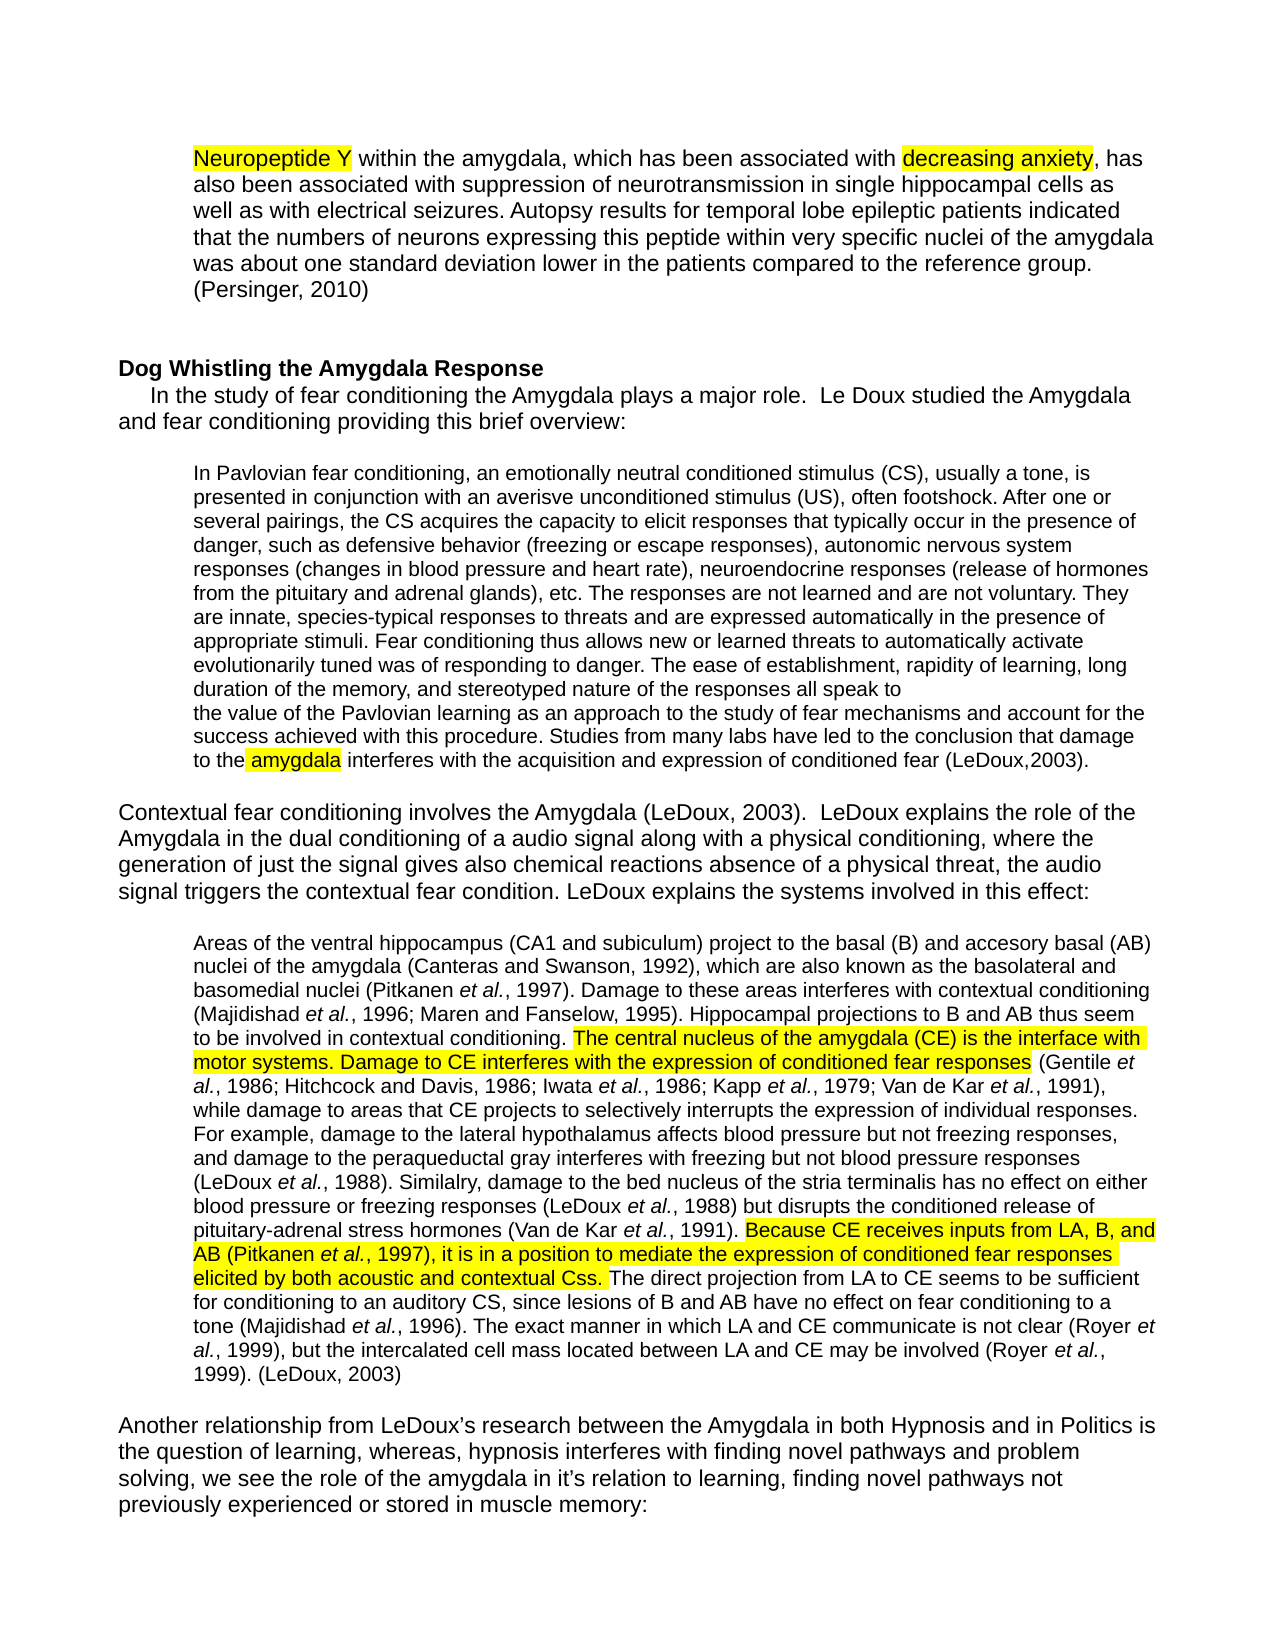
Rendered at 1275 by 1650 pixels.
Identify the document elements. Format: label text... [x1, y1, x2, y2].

text In the study of fear conditioning the Amygdala plays a major role. Le Doux studied the Amygdala and fear conditioning providing this brief overview: [118, 382, 1157, 434]
text Another relationship from LeDoux’s research between the Amygdala in both Hypnosis and in Politics is the question of learning, whereas, hypnosis interferes with finding novel pathways and problem solving, we see the role of the amygdala in it’s relation to learning, finding novel pathways not previously experienced or stored in muscle memory: [118, 1412, 1157, 1517]
text the value of the Pavlovian learning as an approach to the study of fear mechanisms and account for the success achieved with this procedure. Studies from many labs have led to the conclusion that damage to the amygdala interferes with the acquisition and expression of conditioned fear (LeDoux,2003). [193, 700, 1157, 772]
text Dog Whistling the Amygdala Response [118, 355, 1157, 382]
text Areas of the ventral hippocampus (CA1 and subiculum) project to the basal (B) and accesory basal (AB) nuclei of the amygdala (Canteras and Swanson, 1992), which are also known as the basolateral and basomedial nuclei (Pitkanen et al., 1997). Damage to these areas interferes with contextual conditioning (Majidishad et al., 1996; Maren and Fanselow, 1995). Hippocampal projections to B and AB thus seem to be involved in contextual conditioning. The central nucleus of the amygdala (CE) is the interface with motor systems. Damage to CE interferes with the expression of conditioned fear responses (Gentile et al., 1986; Hitchcock and Davis, 1986; Iwata et al., 1986; Kapp et al., 1979; Van de Kar et al., 1991), while damage to areas that CE projects to selectively interrupts the expression of individual responses. For example, damage to the lateral hypothalamus affects blood pressure but not freezing responses, and damage to the peraqueductal gray interferes with freezing but not blood pressure responses (LeDoux et al., 1988). Similalry, damage to the bed nucleus of the stria terminalis has no effect on either blood pressure or freezing responses (LeDoux et al., 1988) but disrupts the conditioned release of pituitary-adrenal stress hormones (Van de Kar et al., 1991). Because CE receives inputs from LA, B, and AB (Pitkanen et al., 1997), it is in a position to mediate the expression of conditioned fear responses elicited by both acoustic and contextual Css. The direct projection from LA to CE seems to be sufficient for conditioning to an auditory CS, since lesions of B and AB have no effect on fear conditioning to a tone (Majidishad et al., 1996). The exact manner in which LA and CE communicate is not clear (Royer et al., 1999), but the intercalated cell mass located between LA and CE may be involved (Royer et al., 1999). (LeDoux, 2003) [193, 930, 1157, 1386]
text In Pavlovian fear conditioning, an emotionally neutral conditioned stimulus (CS), usually a tone, is presented in conjunction with an averisve unconditioned stimulus (US), often footshock. After one or several pairings, the CS acquires the capacity to elicit responses that typically occur in the presence of danger, such as defensive behavior (freezing or escape responses), autonomic nervous system responses (changes in blood pressure and heart rate), neuroendocrine responses (release of hormones from the pituitary and adrenal glands), etc. The responses are not learned and are not voluntary. They are innate, species-typical responses to threats and are expressed automatically in the presence of appropriate stimuli. Fear conditioning thus allows new or learned threats to automatically activate evolutionarily tuned was of responding to danger. The ease of establishment, rapidity of learning, long duration of the memory, and stereotyped nature of the responses all speak to [193, 461, 1157, 700]
text Neuropeptide Y within the amygdala, which has been associated with decreasing anxiety, has also been associated with suppression of neurotransmission in single hippocampal cells as well as with electrical seizures. Autopsy results for temporal lobe epileptic patients indicated that the numbers of neurons expressing this peptide within very specific nuclei of the amygdala was about one standard deviation lower in the patients compared to the reference group. (Persinger, 2010) [193, 144, 1157, 303]
text Contextual fear conditioning involves the Amygdala (LeDoux, 2003). LeDoux explains the role of the Amygdala in the dual conditioning of a audio signal along with a physical conditioning, where the generation of just the signal gives also chemical reactions absence of a physical threat, the audio signal triggers the contextual fear condition. LeDoux explains the systems involved in this effect: [118, 798, 1157, 904]
